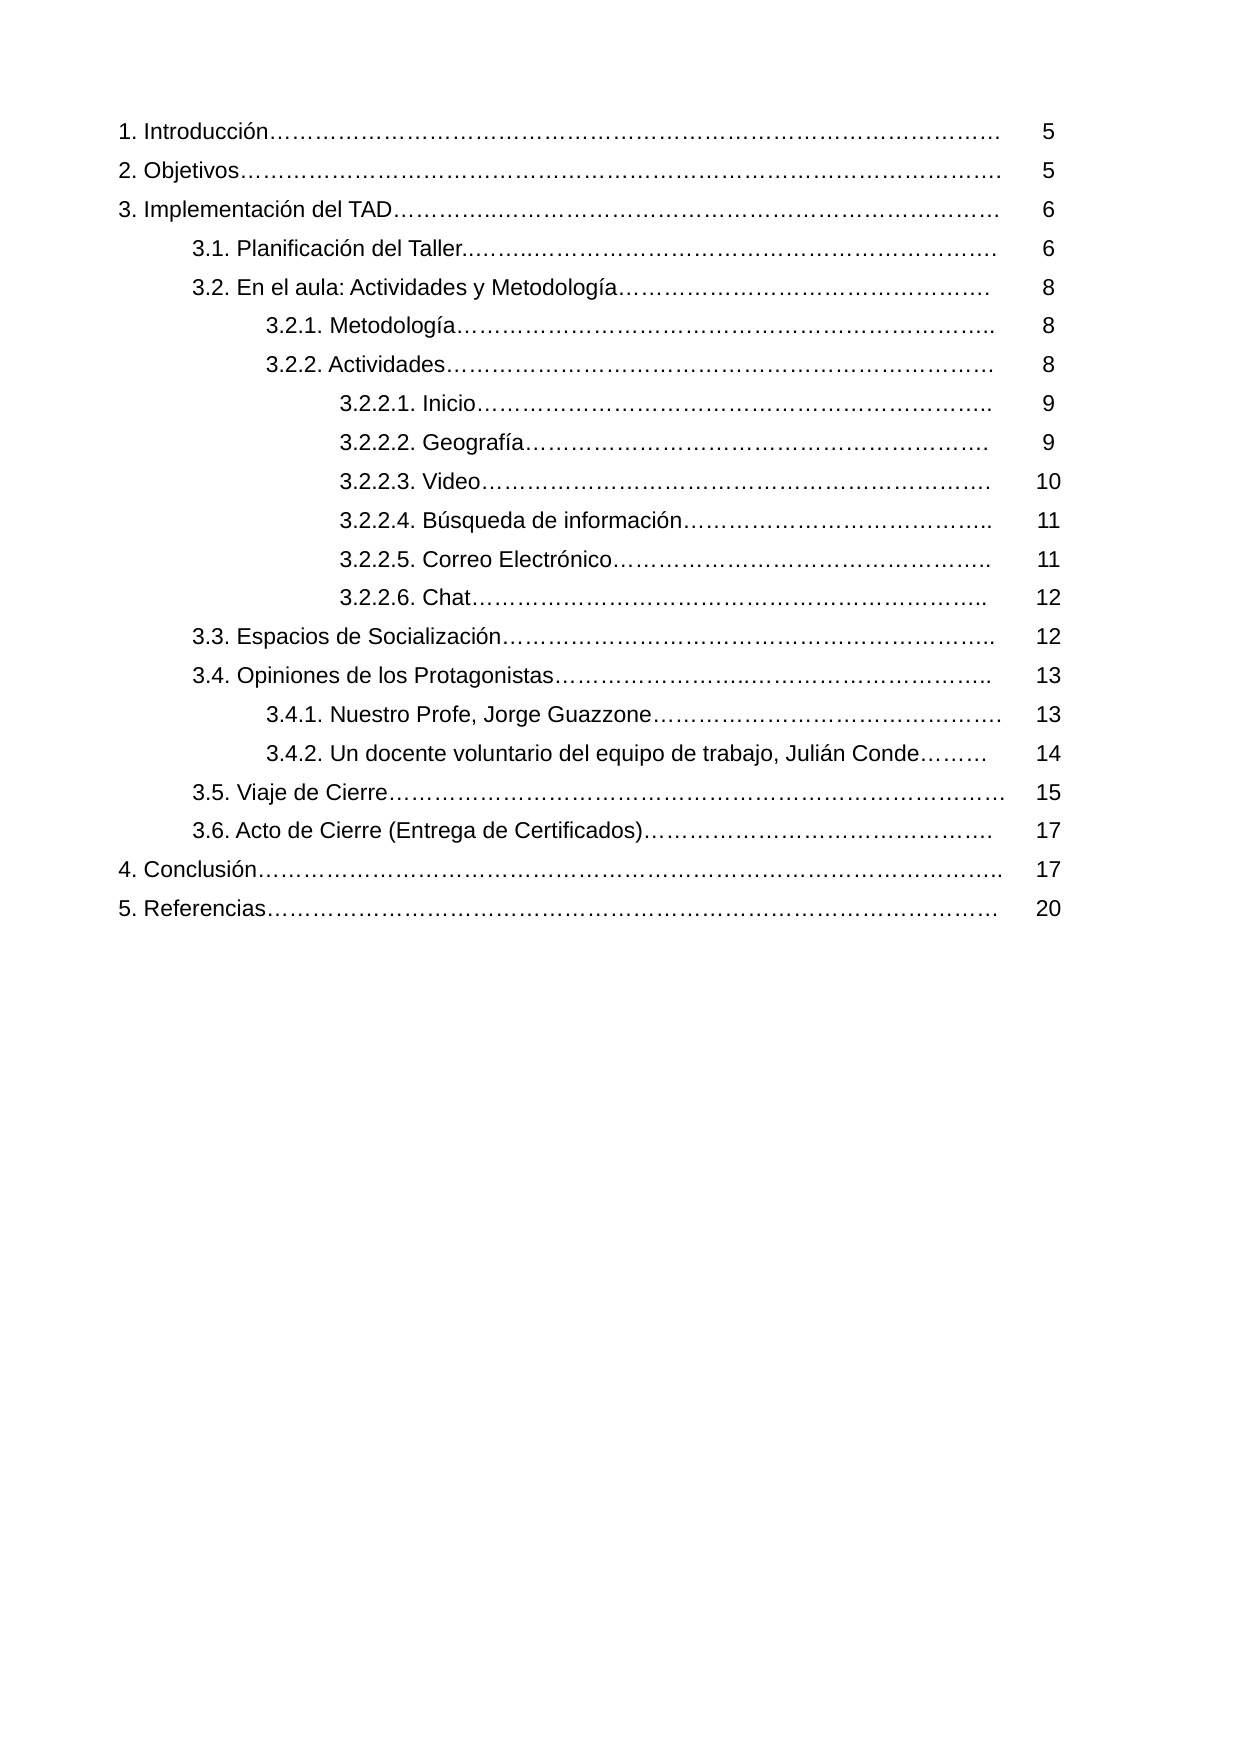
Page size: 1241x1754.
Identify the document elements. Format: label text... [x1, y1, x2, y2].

table_cell 3.2.1. Metodología…………………………………………………………….. [107, 313, 1019, 351]
table_cell 8 [1019, 274, 1078, 312]
table_cell 3.2.2.5. Correo Electrónico………………………………………….. [107, 546, 1019, 584]
table_cell 12 [1019, 623, 1078, 662]
table_cell 3.2.2.6. Chat………………………………………………………….. [107, 584, 1019, 623]
table_cell 14 [1019, 740, 1078, 779]
table_cell 11 [1019, 546, 1078, 584]
table_cell 8 [1019, 313, 1078, 351]
table_cell 3.4.2. Un docente voluntario del equipo de trabajo, Julián Conde……… [107, 740, 1019, 779]
table_cell 3.5. Viaje de Cierre……………………………………………………………………… [107, 779, 1019, 817]
table_header 5 [1019, 118, 1078, 157]
table_cell 13 [1019, 701, 1078, 740]
table_cell 3.2.2.1. Inicio………………………………………………………….. [107, 390, 1019, 429]
table_cell 3.6. Acto de Cierre (Entrega de Certificados)………………………………………. [107, 818, 1019, 856]
table_cell 9 [1019, 390, 1078, 429]
table_cell 12 [1019, 584, 1078, 623]
table_cell 3.2.2.3. Video…………………………………………………………. [107, 468, 1019, 507]
table_cell 20 [1019, 895, 1078, 934]
table_cell 17 [1019, 856, 1078, 895]
table_cell 15 [1019, 779, 1078, 817]
table_cell 5. Referencias…………………………………………………………………………………… [107, 895, 1019, 934]
table_cell 3.1. Planificación del Taller..……..……………………………………………………. [107, 235, 1019, 273]
table_cell 4. Conclusión…………………………………………………………………………………….. [107, 856, 1019, 895]
table_cell 3.2.2. Actividades……………………………………………………………… [107, 351, 1019, 390]
table_cell 5 [1019, 157, 1078, 196]
table_cell 3.3. Espacios de Socialización……………………………………………………….. [107, 623, 1019, 662]
table_cell 3.4.1. Nuestro Profe, Jorge Guazzone………………………………………. [107, 701, 1019, 740]
table_cell 9 [1019, 429, 1078, 468]
table_cell 3.2.2.2. Geografía……………………………………………………. [107, 429, 1019, 468]
table_cell 2. Objetivos………………………………………………………………………………………. [107, 157, 1019, 196]
table_cell 10 [1019, 468, 1078, 507]
table_cell 13 [1019, 662, 1078, 701]
table_cell 11 [1019, 507, 1078, 546]
table_cell 3. Implementación del TAD…………..………………………………………………………… [107, 196, 1019, 235]
table_header 1. Introducción…………………………………………………………………………………… [107, 118, 1019, 157]
table_cell 6 [1019, 235, 1078, 273]
table_cell 8 [1019, 351, 1078, 390]
table_cell 3.2. En el aula: Actividades y Metodología…………………………………………. [107, 274, 1019, 312]
table_cell 3.4. Opiniones de los Protagonistas……………………..………………………….. [107, 662, 1019, 701]
table_cell 17 [1019, 818, 1078, 856]
table_cell 6 [1019, 196, 1078, 235]
table_cell 3.2.2.4. Búsqueda de información………………………………….. [107, 507, 1019, 546]
